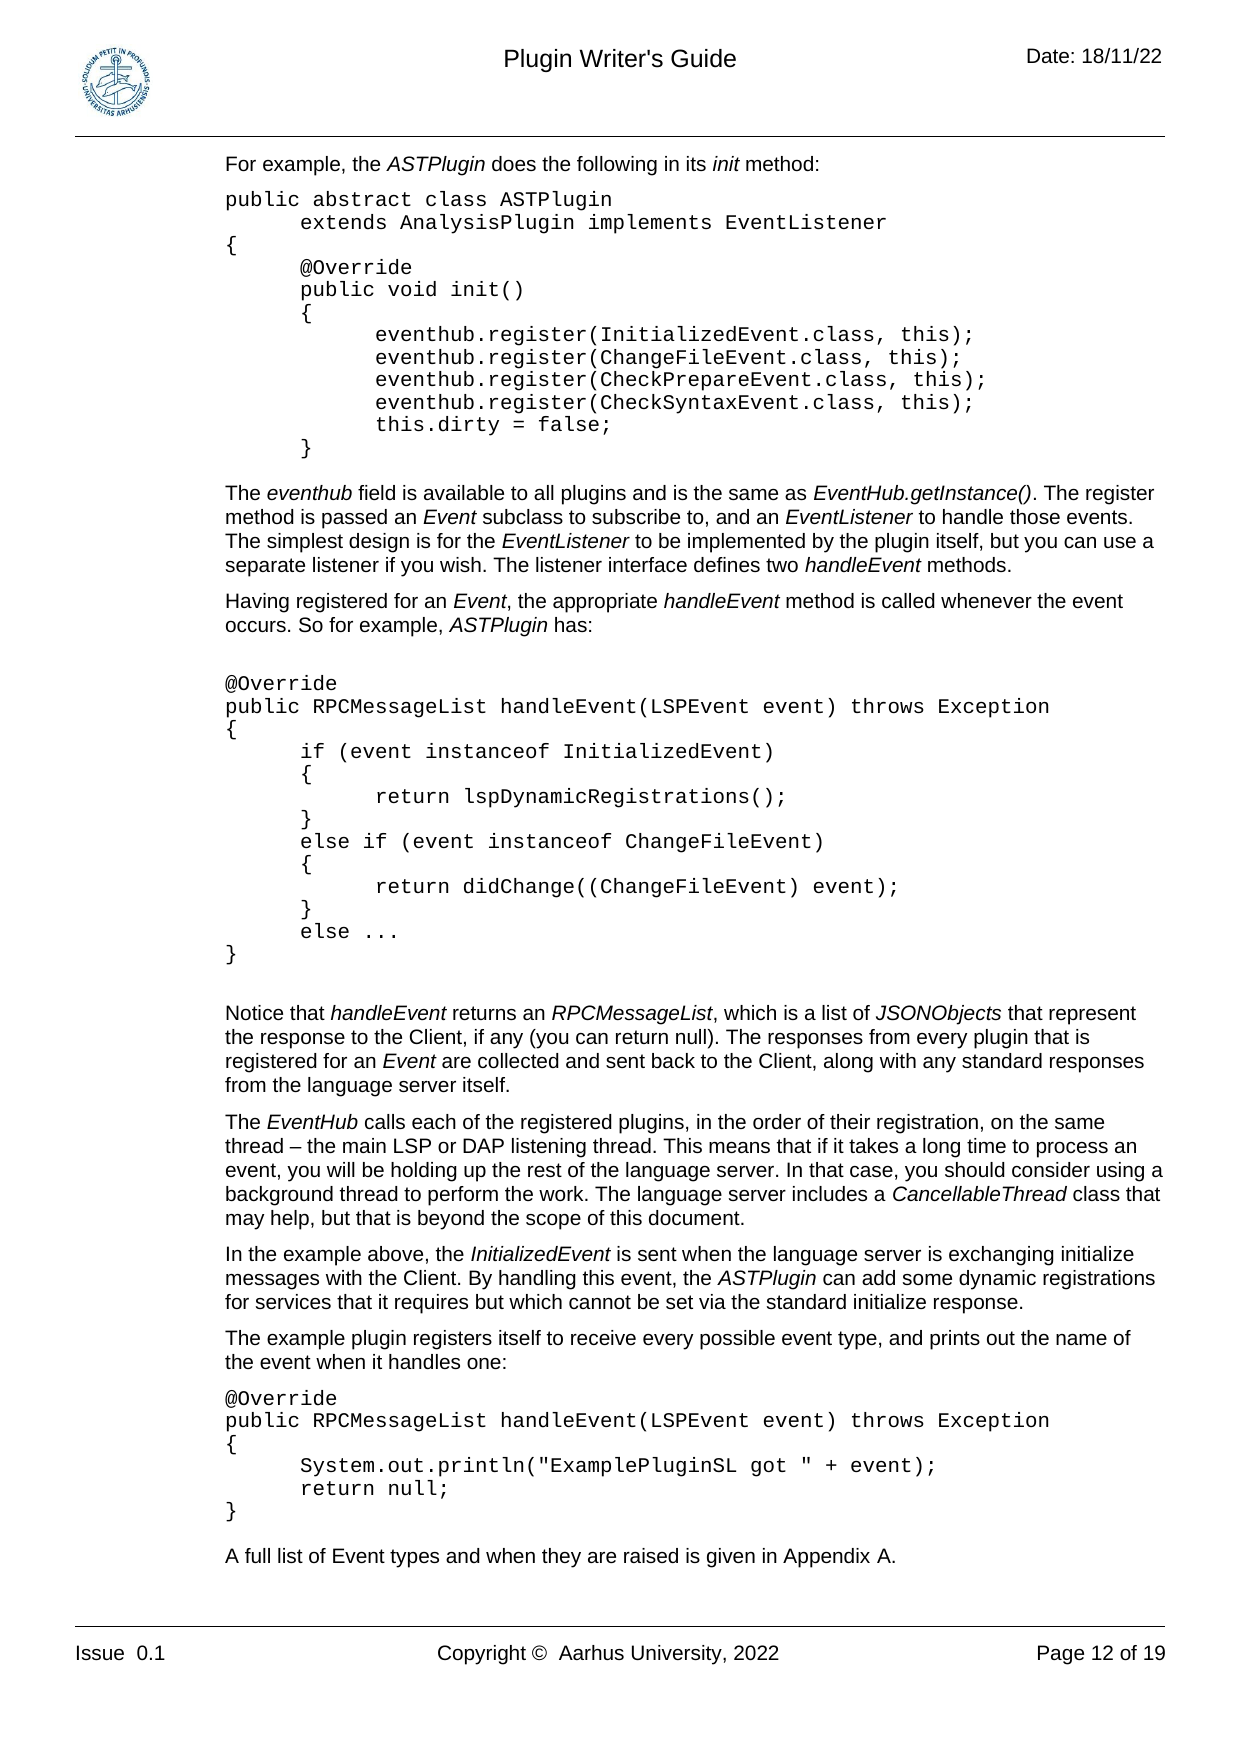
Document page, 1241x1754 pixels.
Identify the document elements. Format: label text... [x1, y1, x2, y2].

text { [225, 234, 1165, 256]
text eventhub.register(CheckPrepareEvent.class, this); [300, 369, 1165, 391]
text System.out.println("ExamplePluginSL got " + event); [225, 1454, 1165, 1477]
text { [225, 1432, 1165, 1454]
text else if (event instanceof ChangeFileEvent) [225, 830, 1165, 853]
text For example, the ASTPlugin does the following in its init method: [225, 152, 1165, 176]
text return didChange((ChangeFileEvent) event); [225, 875, 1165, 898]
text eventhub.register(ChangeFileEvent.class, this); [300, 346, 1165, 369]
text Having registered for an Event, the appropriate handleEvent method is called whenever the event occurs. So for example, ASTPlugin has: [225, 590, 1165, 638]
text public RPCMessageList handleEvent(LSPEvent event) throws Exception [225, 1409, 1165, 1432]
text Notice that handleEvent returns an RPCMessageList, which is a list of JSONObjects that represent the response to the Client, if any (you can return null). The responses from every plugin that is registered for an Event are collected and sent back to the Client, along with any standard responses from the language server itself. [225, 1002, 1165, 1097]
text The example plugin registers itself to receive every possible event type, and prints out the name of the event when it handles one: [225, 1327, 1165, 1374]
text { [300, 301, 1165, 324]
text public RPCMessageList handleEvent(LSPEvent event) throws Exception [225, 695, 1165, 718]
text { [225, 853, 1165, 875]
text return null; [225, 1477, 1165, 1499]
text public abstract class ASTPlugin [225, 189, 1165, 211]
text A full list of Event types and when they are raised is given in Appendix A. [225, 1544, 1165, 1568]
text public void init() [300, 279, 1165, 301]
text extends AnalysisPlugin implements EventListener [225, 211, 1165, 234]
text } [225, 808, 1165, 830]
text The EventHub calls each of the registered plugins, in the order of their registration, on the same thread – the main LSP or DAP listening thread. This means that if it takes a long time to process an event, you will be holding up the rest of the language server. In that case, you should consider using a background thread to perform the work. The language server includes a CancellableThread class that may help, but that is beyond the scope of this document. [225, 1110, 1165, 1230]
text if (event instanceof InitializedEvent) [225, 740, 1165, 763]
text In the example above, the InitializedEvent is sent when the language server is exchanging initialize messages with the Client. By handling this event, the ASTPlugin can add some dynamic registrations for services that it requires but which cannot be set via the standard initialize response. [225, 1242, 1165, 1314]
text @Override [300, 256, 1165, 279]
text } [225, 898, 1165, 920]
text eventhub.register(InitializedEvent.class, this); [300, 324, 1165, 346]
text } [225, 943, 1165, 965]
picture [78, 44, 153, 120]
text { [225, 718, 1165, 740]
text return lspDynamicRegistrations(); [225, 785, 1165, 808]
text { [225, 763, 1165, 785]
text } [300, 436, 1165, 459]
text else ... [225, 920, 1165, 943]
text this.dirty = false; [300, 414, 1165, 436]
text @Override [225, 1387, 1165, 1409]
text eventhub.register(CheckSyntaxEvent.class, this); [300, 391, 1165, 414]
text The eventhub field is available to all plugins and is the same as EventHub.getInstance(). The register method is passed an Event subclass to subscribe to, and an EventListener to handle those events. The simplest design is for the EventListener to be implemented by the plugin itself, but you can use a separate listener if you wish. The listener interface defines two handleEvent methods. [225, 481, 1165, 577]
text @Override [225, 673, 1165, 695]
text } [225, 1499, 1165, 1522]
